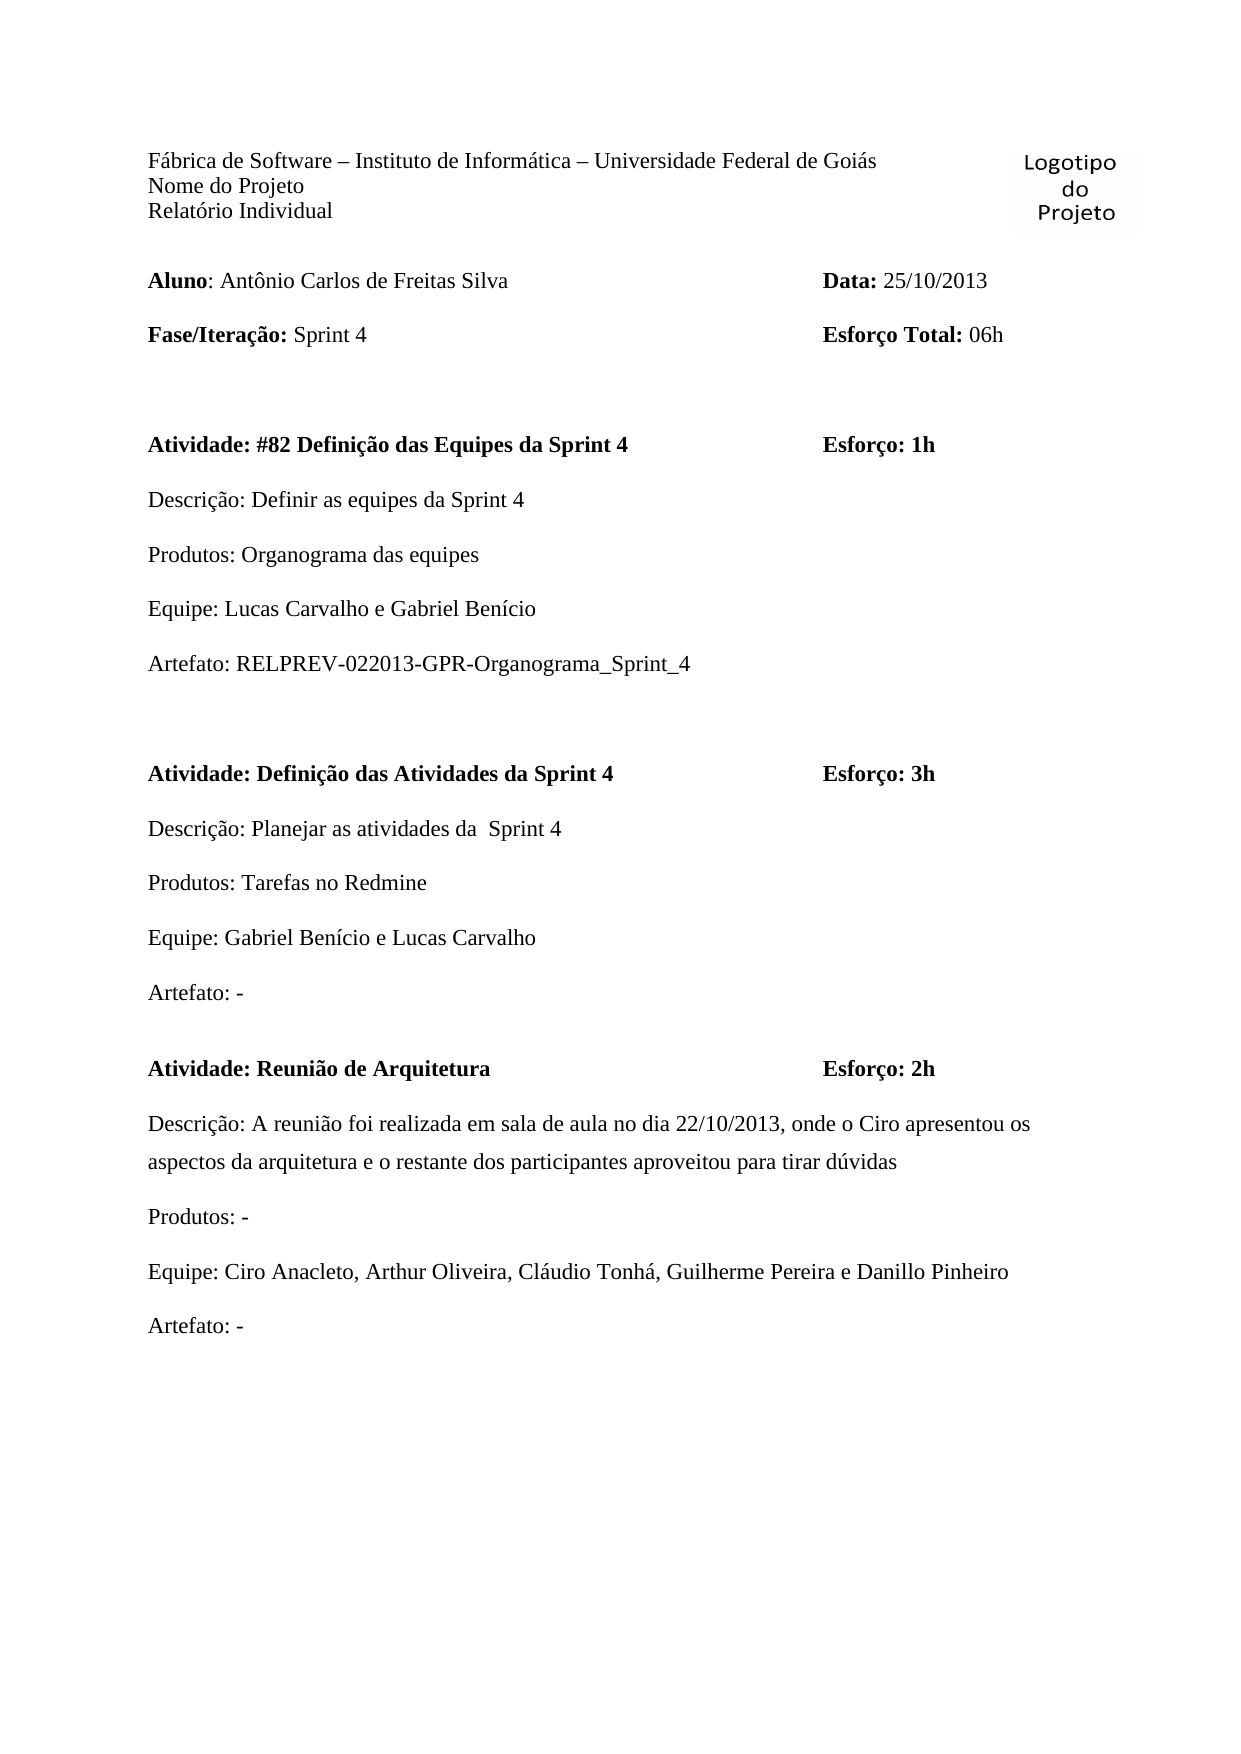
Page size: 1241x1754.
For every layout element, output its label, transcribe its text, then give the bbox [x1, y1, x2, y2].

text Atividade: Definição das Atividades da Sprint 4 Esforço: 3h [148, 761, 1093, 786]
text Equipe: Gabriel Benício e Lucas Carvalho [148, 925, 1093, 951]
text Artefato: - [148, 980, 1093, 1005]
text Fase/Iteração: Sprint 4 Esforço Total: 06h [148, 322, 1093, 348]
text Artefato: RELPREV-022013-GPR-Organograma_Sprint_4 [148, 651, 1093, 677]
text Produtos: - [148, 1204, 1093, 1229]
picture [1008, 147, 1142, 235]
text Equipe: Ciro Anacleto, Arthur Oliveira, Cláudio Tonhá, Guilherme Pereira e Danillo Pinheiro [148, 1259, 1093, 1284]
text Aluno: Antônio Carlos de Freitas Silva Data: 25/10/2013 [148, 268, 1093, 293]
text Artefato: - [148, 1313, 1093, 1339]
text Descrição: Planejar as atividades da Sprint 4 [148, 816, 1093, 841]
text Produtos: Tarefas no Redmine [148, 870, 1093, 896]
text Atividade: Reunião de Arquitetura Esforço: 2h [148, 1056, 1093, 1082]
text Descrição: Definir as equipes da Sprint 4 [148, 487, 1093, 512]
text Produtos: Organograma das equipes [148, 542, 1093, 567]
text Equipe: Lucas Carvalho e Gabriel Benício [148, 596, 1093, 622]
text Atividade: #82 Definição das Equipes da Sprint 4 Esforço: 1h [148, 432, 1093, 457]
text Descrição: A reunião foi realizada em sala de aula no dia 22/10/2013, onde o Ciro apresentou os aspectos da arquitetura e o restante dos participantes aproveitou para tirar dúvidas [148, 1111, 1093, 1174]
